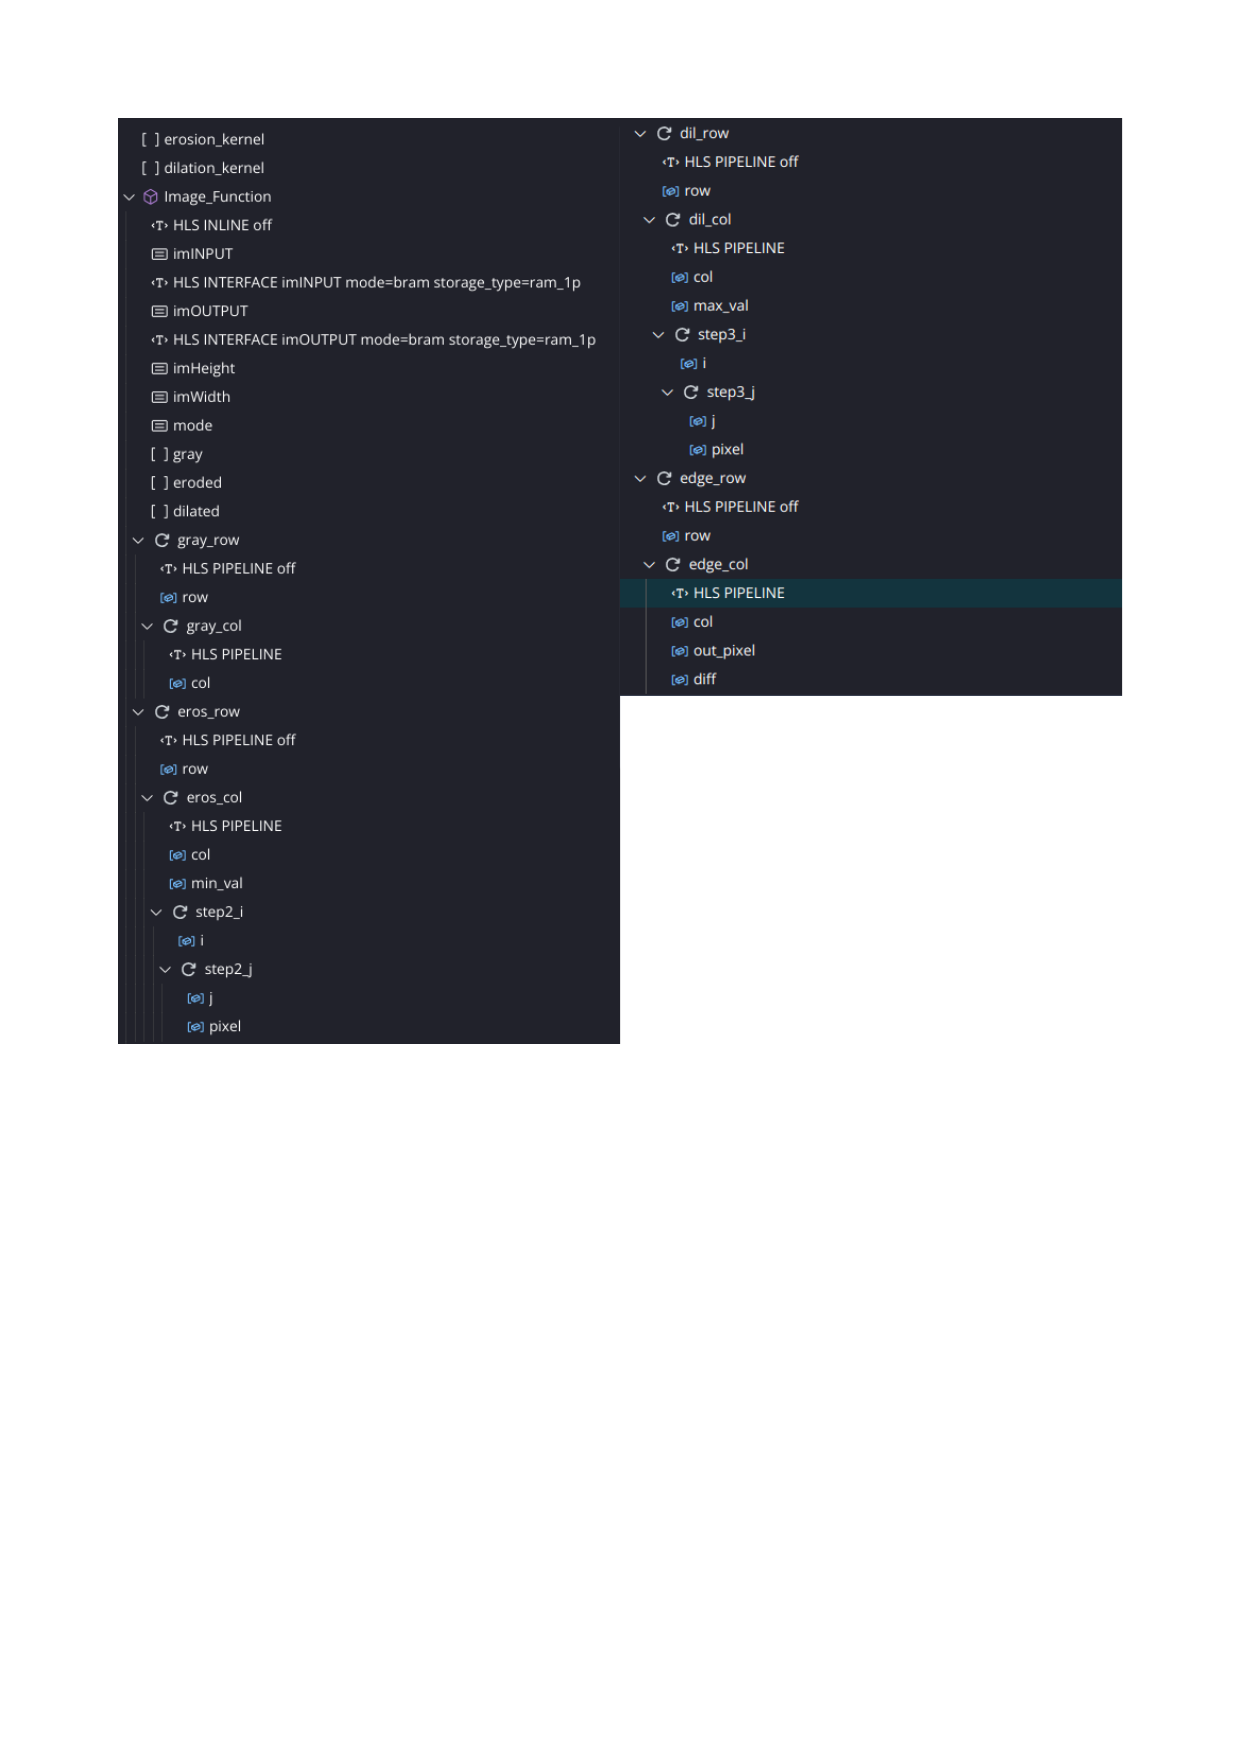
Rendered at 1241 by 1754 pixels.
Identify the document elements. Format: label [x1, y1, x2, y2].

picture [118, 118, 1123, 1044]
table_header [620, 696, 1122, 1072]
table_header [118, 1044, 620, 1072]
